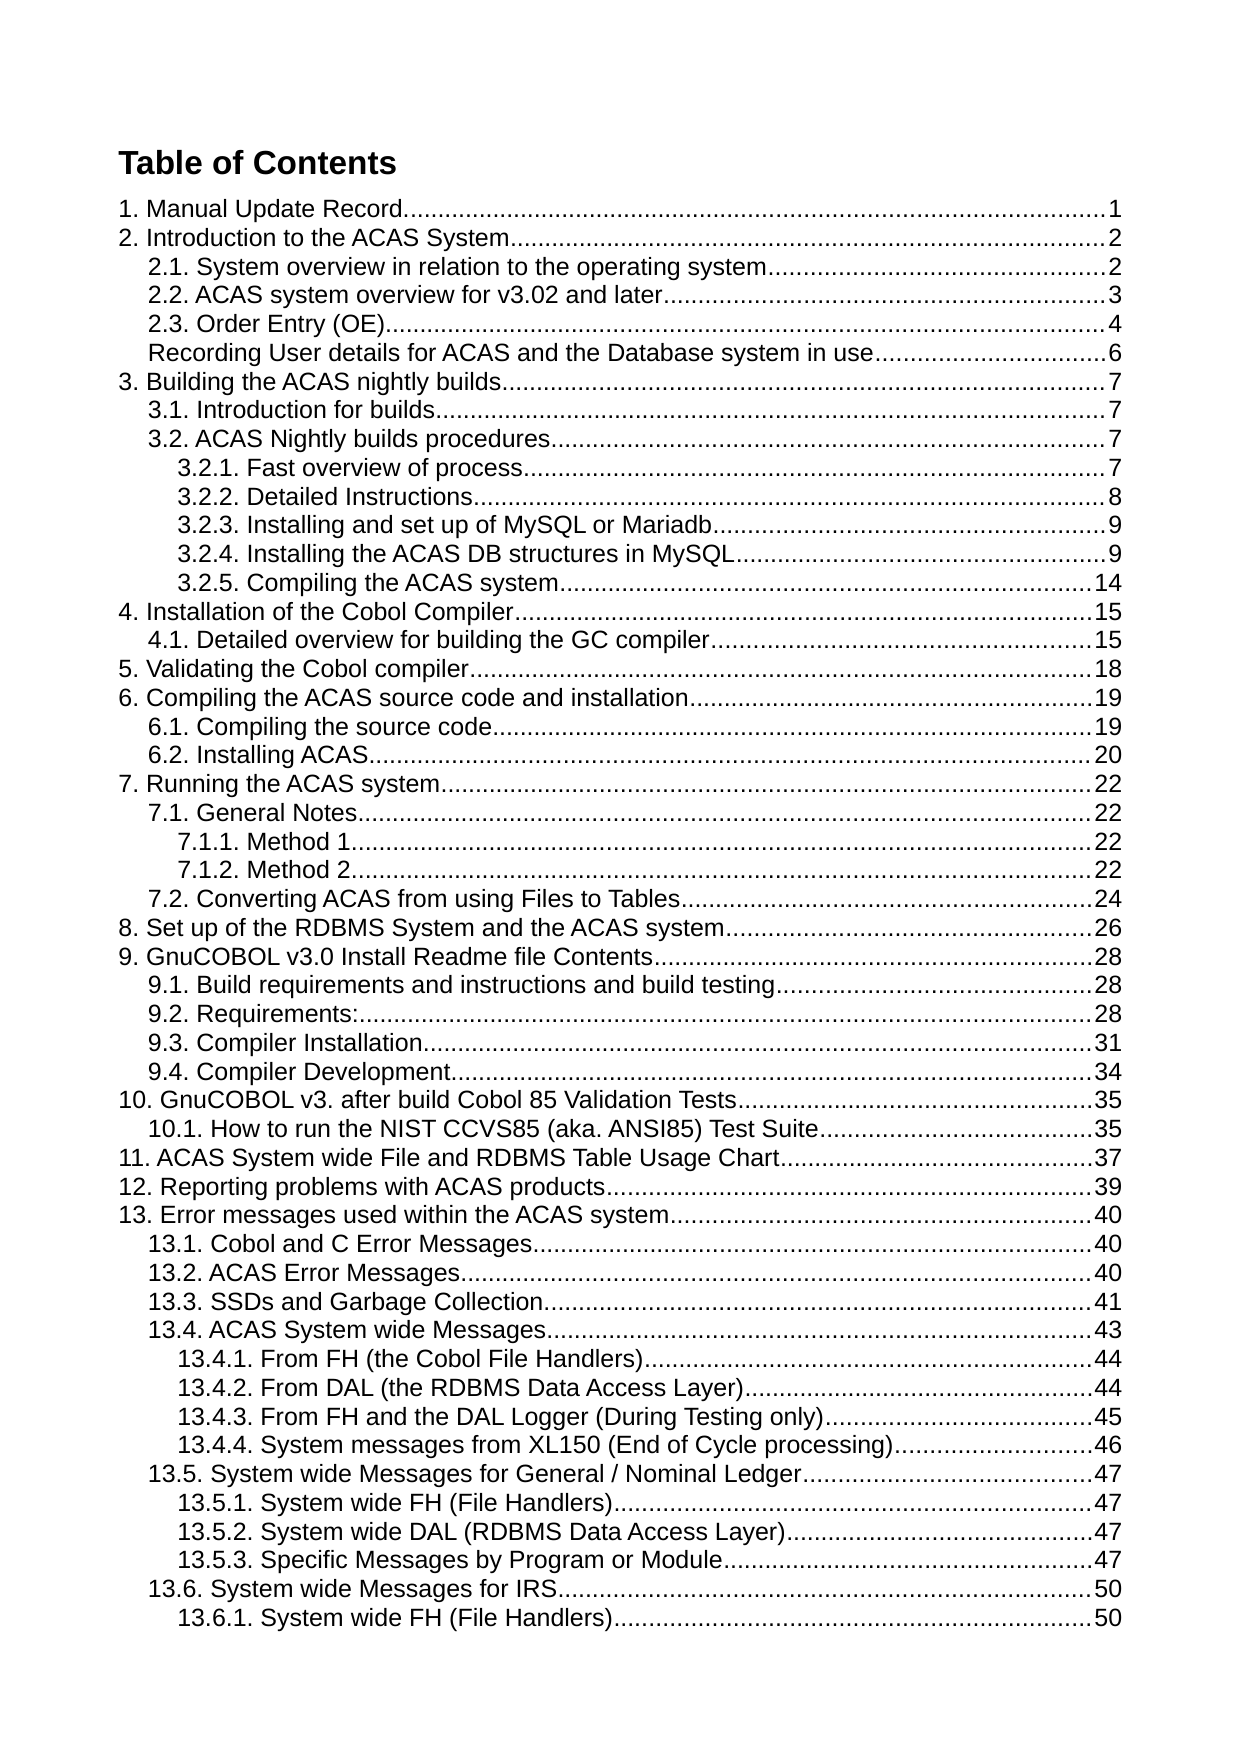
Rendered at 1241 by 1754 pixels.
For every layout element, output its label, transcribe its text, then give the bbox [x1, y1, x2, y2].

text 7.1.2. Method 2. 22 [177, 855, 1122, 884]
text 2.3. Order Entry (OE) 4 [148, 309, 1122, 338]
text 2.2. ACAS system overview for v3.02 and later 3 [148, 280, 1122, 309]
text 6.1. Compiling the source code 19 [148, 712, 1122, 740]
text 10.1. How to run the NIST CCVS85 (aka. ANSI85) Test Suite 35 [148, 1114, 1122, 1143]
text 9.4. Compiler Development 34 [148, 1057, 1122, 1085]
text 13.5.1. System wide FH (File Handlers) 47 [177, 1488, 1122, 1517]
text 8. Set up of the RDBMS System and the ACAS system 26 [118, 913, 1122, 942]
text 6. Compiling the ACAS source code and installation 19 [118, 683, 1122, 712]
text 13.4.4. System messages from XL150 (End of Cycle processing) 46 [177, 1430, 1122, 1459]
text 7.1.1. Method 1. 22 [177, 827, 1122, 855]
text 13.4.1. From FH (the Cobol File Handlers) 44 [177, 1344, 1122, 1373]
text 4.1. Detailed overview for building the GC compiler 15 [148, 625, 1122, 654]
text 13.4.3. From FH and the DAL Logger (During Testing only) 45 [177, 1402, 1122, 1430]
text 13.4. ACAS System wide Messages 43 [148, 1315, 1122, 1344]
text 3.2.1. Fast overview of process 7 [177, 453, 1122, 482]
text 5. Validating the Cobol compiler 18 [118, 654, 1122, 683]
text 1. Manual Update Record. 1 [118, 194, 1122, 223]
text 7.2. Converting ACAS from using Files to Tables 24 [148, 884, 1122, 913]
text 9.2. Requirements: 28 [148, 999, 1122, 1028]
text 11. ACAS System wide File and RDBMS Table Usage Chart 37 [118, 1143, 1122, 1172]
text 13.3. SSDs and Garbage Collection. 41 [148, 1287, 1122, 1315]
text 3.2. ACAS Nightly builds procedures 7 [148, 424, 1122, 453]
text 6.2. Installing ACAS 20 [148, 740, 1122, 769]
text 13.6.1. System wide FH (File Handlers) 50 [177, 1603, 1122, 1632]
text 9.1. Build requirements and instructions and build testing 28 [148, 970, 1122, 999]
text 10. GnuCOBOL v3. after build Cobol 85 Validation Tests 35 [118, 1085, 1122, 1114]
text 13.5. System wide Messages for General / Nominal Ledger 47 [148, 1459, 1122, 1488]
text 4. Installation of the Cobol Compiler 15 [118, 597, 1122, 625]
text 3.2.5. Compiling the ACAS system 14 [177, 568, 1122, 597]
text 3. Building the ACAS nightly builds 7 [118, 367, 1122, 395]
text 13.1. Cobol and C Error Messages 40 [148, 1229, 1122, 1258]
text 7. Running the ACAS system 22 [118, 769, 1122, 798]
text Recording User details for ACAS and the Database system in use 6 [148, 338, 1122, 367]
text 13. Error messages used within the ACAS system 40 [118, 1200, 1122, 1229]
text 13.6. System wide Messages for IRS 50 [148, 1574, 1122, 1603]
text 3.2.2. Detailed Instructions 8 [177, 482, 1122, 510]
text 12. Reporting problems with ACAS products 39 [118, 1172, 1122, 1200]
text 3.1. Introduction for builds 7 [148, 395, 1122, 424]
subtitle Table of Contents [118, 143, 1122, 182]
text 13.5.2. System wide DAL (RDBMS Data Access Layer) 47 [177, 1517, 1122, 1545]
text 3.2.3. Installing and set up of MySQL or Mariadb 9 [177, 510, 1122, 539]
text 7.1. General Notes 22 [148, 798, 1122, 827]
text 2. Introduction to the ACAS System 2 [118, 223, 1122, 252]
text 9. GnuCOBOL v3.0 Install Readme file Contents 28 [118, 942, 1122, 970]
text 9.3. Compiler Installation 31 [148, 1028, 1122, 1057]
text 13.5.3. Specific Messages by Program or Module 47 [177, 1545, 1122, 1574]
text 2.1. System overview in relation to the operating system 2 [148, 252, 1122, 280]
text 13.4.2. From DAL (the RDBMS Data Access Layer) 44 [177, 1373, 1122, 1402]
text 13.2. ACAS Error Messages 40 [148, 1258, 1122, 1287]
text 3.2.4. Installing the ACAS DB structures in MySQL 9 [177, 539, 1122, 568]
